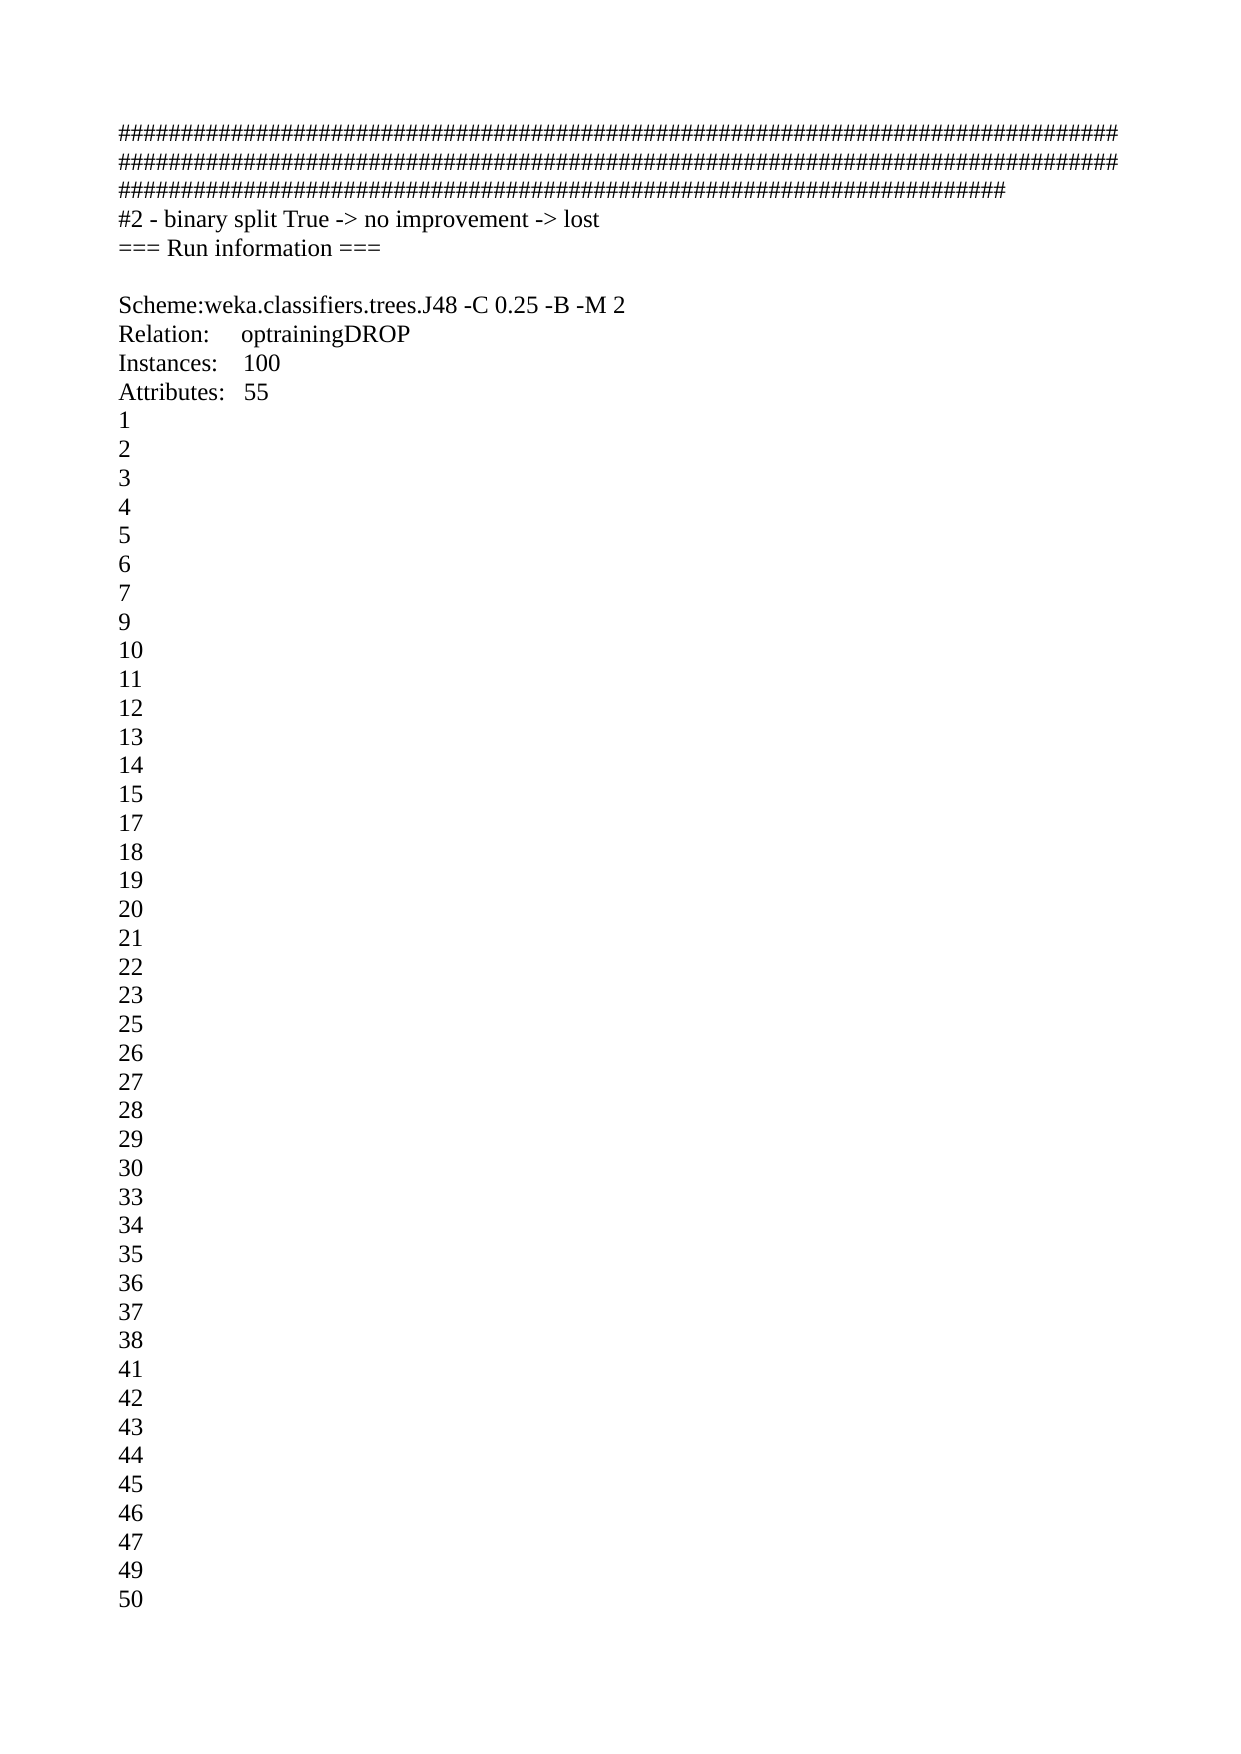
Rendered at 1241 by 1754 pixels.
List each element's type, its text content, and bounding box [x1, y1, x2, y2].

text 23 [118, 981, 1122, 1009]
text 45 [118, 1469, 1122, 1498]
text 7 [118, 578, 1122, 607]
text 34 [118, 1211, 1122, 1239]
text 27 [118, 1067, 1122, 1096]
text 30 [118, 1153, 1122, 1182]
text #2 - binary split True -> no improvement -> lost [118, 204, 1122, 233]
text 28 [118, 1096, 1122, 1124]
text 10 [118, 636, 1122, 664]
text Relation: optrainingDROP [118, 319, 1122, 348]
text ####################################################################################################################################################################################################################################### [118, 118, 1122, 204]
text 9 [118, 607, 1122, 636]
text 11 [118, 664, 1122, 693]
text 49 [118, 1556, 1122, 1584]
text 25 [118, 1009, 1122, 1038]
text Attributes: 55 [118, 377, 1122, 406]
text 46 [118, 1498, 1122, 1527]
text 4 [118, 492, 1122, 521]
text 2 [118, 434, 1122, 463]
text 26 [118, 1038, 1122, 1067]
text === Run information === [118, 233, 1122, 262]
text Scheme:weka.classifiers.trees.J48 -C 0.25 -B -M 2 [118, 291, 1122, 319]
text 3 [118, 463, 1122, 492]
text 6 [118, 549, 1122, 578]
text 1 [118, 406, 1122, 434]
text 5 [118, 521, 1122, 549]
text 33 [118, 1182, 1122, 1211]
text 12 [118, 693, 1122, 722]
text 19 [118, 866, 1122, 894]
text 18 [118, 837, 1122, 866]
text 13 [118, 722, 1122, 751]
text 21 [118, 923, 1122, 952]
text 35 [118, 1239, 1122, 1268]
text 17 [118, 808, 1122, 837]
text 44 [118, 1441, 1122, 1469]
text 14 [118, 751, 1122, 779]
text 43 [118, 1412, 1122, 1441]
text Instances: 100 [118, 348, 1122, 377]
text 29 [118, 1124, 1122, 1153]
text 15 [118, 779, 1122, 808]
text 36 [118, 1268, 1122, 1297]
text 42 [118, 1383, 1122, 1412]
text 20 [118, 894, 1122, 923]
text 50 [118, 1584, 1122, 1613]
text 22 [118, 952, 1122, 981]
text 37 [118, 1297, 1122, 1326]
text 41 [118, 1354, 1122, 1383]
text 47 [118, 1527, 1122, 1556]
text 38 [118, 1326, 1122, 1354]
